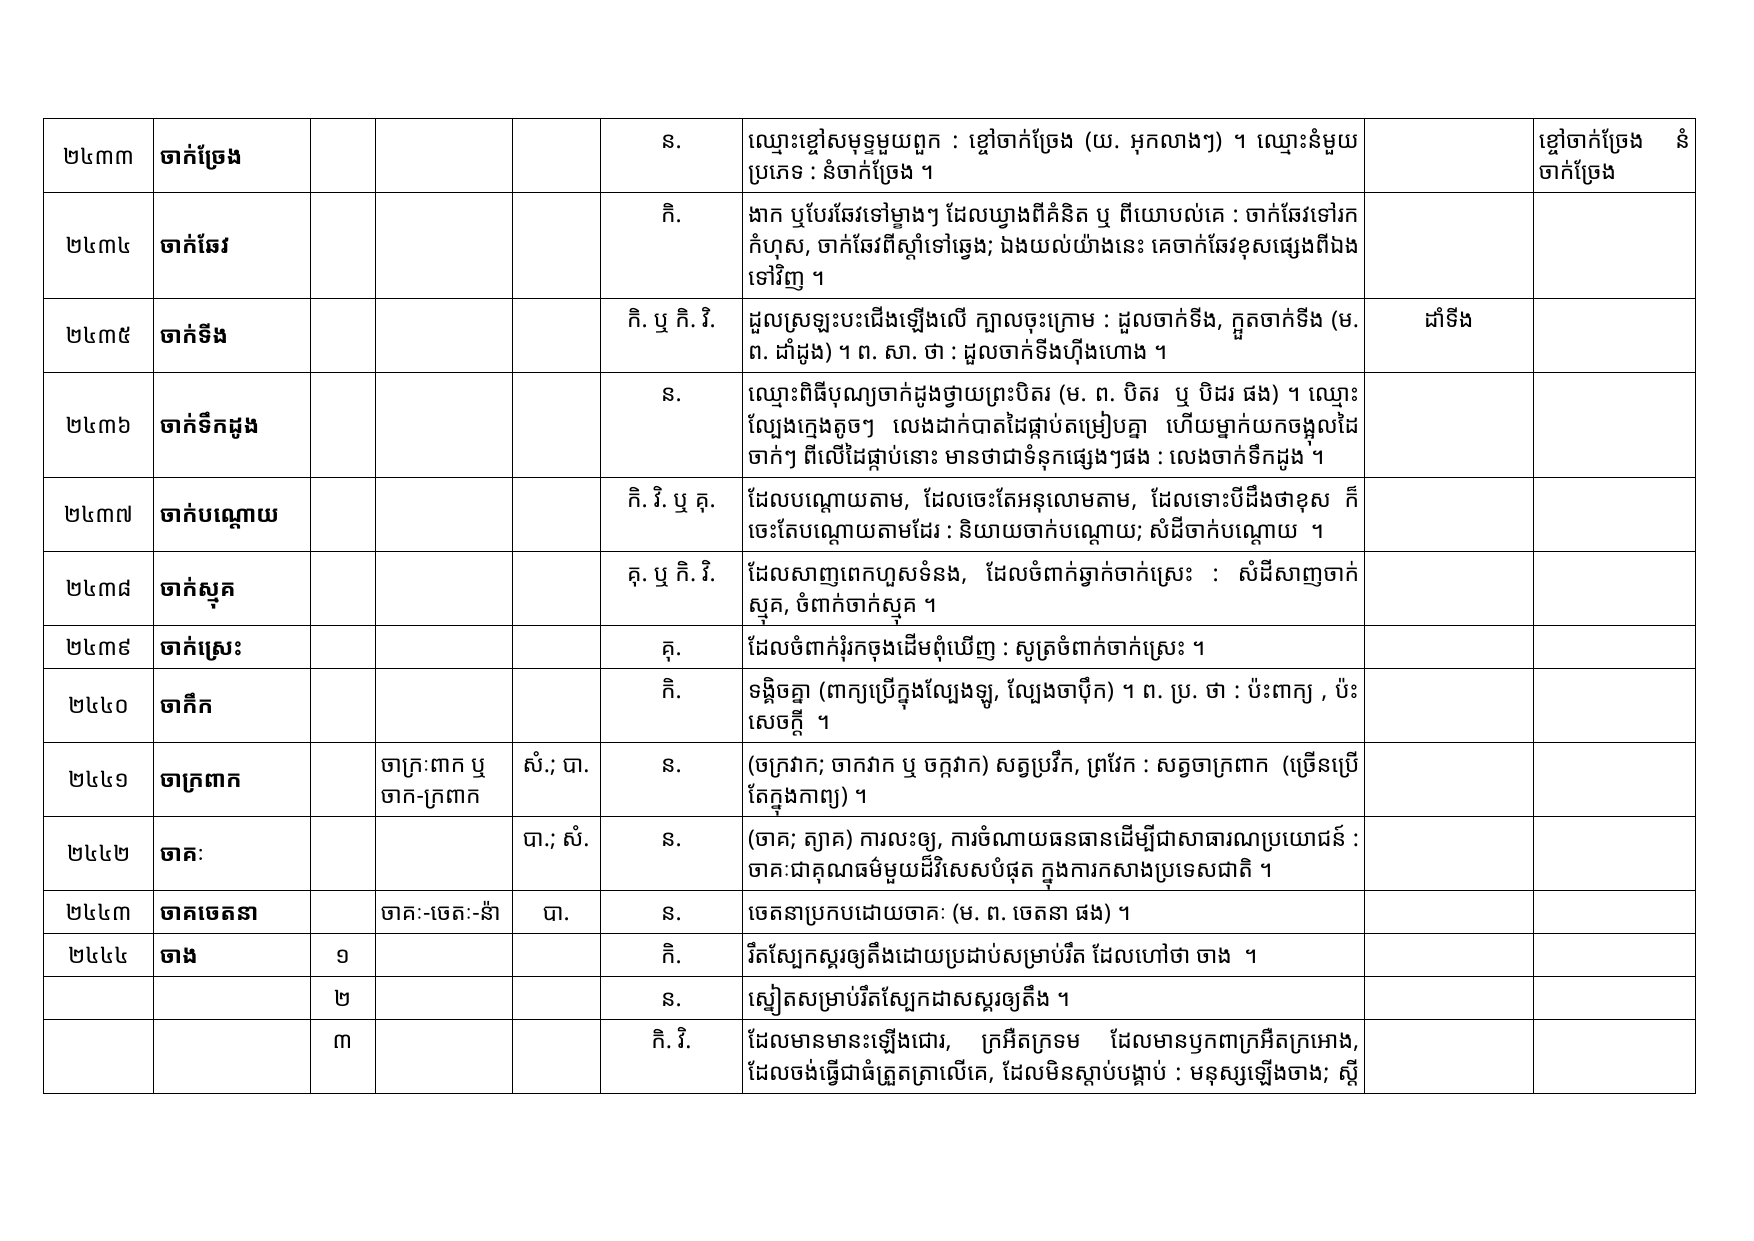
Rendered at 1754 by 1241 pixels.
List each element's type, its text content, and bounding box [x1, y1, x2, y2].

table_cell [513, 626, 600, 668]
table_cell ចាក់ទីង [154, 299, 310, 372]
table_cell [311, 669, 375, 742]
table_cell [376, 373, 512, 477]
table_cell ន. [601, 817, 742, 890]
table_cell ដែល​បណ្ដោយ​តាម, ដែល​ចេះ​តែ​អនុលោម​តាម, ដែល​ទោះ​បី​ដឹង​ថា​ខុស ក៏​ចេះ​តែ​បណ្ដោយ​តាម​ដែរ : និយាយ​ចាក់​បណ្ដោយ; សំដី​ចាក់​បណ្ដោយ ។ [743, 478, 1364, 551]
table_cell ន. [601, 119, 742, 192]
table_cell ដាំទីង [1365, 299, 1533, 372]
table_cell [311, 891, 375, 933]
table_cell ២៤៣៨ [44, 552, 153, 625]
table_cell [513, 977, 600, 1018]
table_cell [1534, 299, 1695, 372]
table_cell ងាក ឬ​បែរ​ឆែវ​ទៅ​ម្ខាង​ៗ ដែល​ឃ្វាង​ពី​គំនិត ឬ ពី​យោបល់​គេ : ចាក់​ឆែវ​ទៅ​រក​កំហុស, ចាក់​ឆែវ​ពី​ស្ដាំ​ទៅ​ឆ្វេង; ឯង​យល់​យ៉ាង​នេះ គេ​ចាក់​ឆែវ​ខុស​ផ្សេង​ពី​ឯង​ទៅ​វិញ ។ [743, 193, 1364, 297]
table_cell ២៤៣៩ [44, 626, 153, 668]
table_cell ចាគៈ-ចេតៈ-ន៉ា [376, 891, 512, 933]
table_cell [513, 193, 600, 297]
table_cell ២ [311, 977, 375, 1018]
table_cell [376, 299, 512, 372]
table_cell [1534, 891, 1695, 933]
table_cell ចាគ​ចេតនា [154, 891, 310, 933]
table_cell [44, 1020, 153, 1092]
table_cell រឹត​ស្បែក​ស្គរ​ឲ្យ​តឹង​ដោយ​ប្រដាប់​សម្រាប់​រឹត ដែល​ហៅ​ថា ចាង ។ [743, 934, 1364, 976]
table_cell កិ. ឬ កិ. វិ. [601, 299, 742, 372]
table_cell ចាក់ច្រែង [154, 119, 310, 192]
table_cell បា. [513, 891, 600, 933]
table_cell ២៤៤០ [44, 669, 153, 742]
table_cell [513, 478, 600, 551]
table_cell ទង្គិច​គ្នា (ពាក្យ​ប្រើ​ក្នុង​ល្បែង​ឡូ, ល្បែង​ចាប៉ឹក) ។ ព. ប្រ. ថា : ប៉ះ​ពាក្យ , ប៉ះ​សេចក្ដី ។ [743, 669, 1364, 742]
table_cell [1534, 817, 1695, 890]
table_cell [1534, 934, 1695, 976]
table_cell [513, 373, 600, 477]
table_cell ចាក់​ទឹក​ដូង [154, 373, 310, 477]
table_cell [513, 552, 600, 625]
table_cell កិ. [601, 669, 742, 742]
table_cell ២៤៣៤ [44, 193, 153, 297]
table_cell [376, 478, 512, 551]
table_cell ស្នៀត​សម្រាប់​រឹត​ស្បែក​ដាស​ស្គរ​ឲ្យ​តឹង ។ [743, 977, 1364, 1018]
table_cell [154, 1020, 310, 1092]
table_cell ឈ្មោះ​ខ្ចៅ​សមុទ្ទ​មួយ​ពួក : ខ្ចៅ​ចាក់​ច្រែង (យ. អុក​លាង​ៗ) ។ ឈ្មោះ​នំ​មួយ​ប្រភេទ : នំ​ចាក់​ច្រែង ។ [743, 119, 1364, 192]
table_cell [513, 669, 600, 742]
table_cell ចាគៈ [154, 817, 310, 890]
table_cell [311, 299, 375, 372]
table_cell (ចាគ; ត្យាគ) ការ​លះ​ឲ្យ, ការ​ចំណាយ​ធនធាន​ដើម្បី​ជា​សាធារណ​ប្រយោជន៍ : ចាគៈ​ជា​គុណ​ធម៌​មួយ​ដ៏​វិសេស​បំផុត ក្នុង​ការ​កសាង​ប្រទេស​ជាតិ ។ [743, 817, 1364, 890]
table_cell [513, 1020, 600, 1092]
table_cell [1365, 478, 1533, 551]
table_cell ន. [601, 373, 742, 477]
table_cell [1365, 977, 1533, 1018]
table_cell កិ. [601, 193, 742, 297]
table_cell [1534, 478, 1695, 551]
table_cell ចាក់​ស្រេះ [154, 626, 310, 668]
table_cell [1365, 552, 1533, 625]
table_cell [376, 1020, 512, 1092]
table_cell ២៤៤១ [44, 743, 153, 816]
table_cell [1534, 669, 1695, 742]
table_cell ចាង [154, 934, 310, 976]
table_cell ចេតនា​ប្រកប​ដោយ​ចាគៈ (ម. ព. ចេតនា ផង) ។ [743, 891, 1364, 933]
table_cell [1534, 552, 1695, 625]
table_cell ចាកឹក [154, 669, 310, 742]
table_cell ២៤៤២ [44, 817, 153, 890]
table_cell ២៤៣៥ [44, 299, 153, 372]
table_cell [311, 743, 375, 816]
table_cell [1365, 119, 1533, 192]
table_cell [376, 934, 512, 976]
table_cell [1365, 891, 1533, 933]
table_cell [154, 977, 310, 1018]
table_cell [1534, 626, 1695, 668]
table_cell [513, 119, 600, 192]
table_cell កិ. វិ. ឬ ​គុ. [601, 478, 742, 551]
table_cell ដែល​មាន​មានះ​ឡើង​ជោរ, ក្រអឺត​ក្រទម ដែល​មាន​ឫកពា​ក្រអឺត​ក្រអោង, ដែល​ចង់​ធ្វើ​ជា​ធំ​ត្រួតត្រា​លើ​គេ, ដែល​មិន​ស្ដាប់​បង្គាប់​ : មនុស្ស​ឡើង​ចាង; ស្ដី​ [743, 1020, 1364, 1092]
table_cell ដួល​ស្រឡះ​បះ​ជើង​ឡើង​លើ ក្បាល​ចុះ​ក្រោម : ដួល​ចាក់​ទីង, ក្អួត​ចាក់​ទីង (ម. ព. ដាំ​ដូង) ។ ព. សា. ថា : ដួល​ចាក់​ទីង​ហ៊ីង​ហោង ។ [743, 299, 1364, 372]
table_cell ន. [601, 743, 742, 816]
table_cell ចាក់​ស្មុគ [154, 552, 310, 625]
table_cell [1534, 193, 1695, 297]
table_cell ឈ្មោះ​ពិធី​បុណ្យ​ចាក់​ដូង​ថ្វាយ​ព្រះ​បិតរ (ម. ព. បិតរ ឬ បិដរ ផង) ។ ឈ្មោះ​ល្បែង​ក្មេង​តូច​ៗ លេង​ដាក់​បាត​ដៃ​ផ្កាប់​តម្រៀប​គ្នា ហើយ​ម្នាក់​យក​ចង្អុល​ដៃ​ចាក់​ៗ ពី​លើ​ដៃ​ផ្កាប់​នោះ មាន​ថា​ជា​ទំនុក​ផ្សេង​ៗ​ផង : លេង​ចាក់​ទឹក​ដូង ។ [743, 373, 1364, 477]
table_cell ដែល​សាញ​ពេក​ហួស​ទំនង, ដែល​ចំពាក់​ឆ្វាក់​ចាក់​ស្រេះ : សំដី​សាញ​ចាក់​ស្មុគ, ចំពាក់​ចាក់​ស្មុគ ។ [743, 552, 1364, 625]
table_cell [1365, 193, 1533, 297]
table_cell ១ [311, 934, 375, 976]
table_cell [311, 119, 375, 192]
table_cell [1365, 1020, 1533, 1092]
table_cell ២៤៣៣ [44, 119, 153, 192]
table_cell ន. [601, 891, 742, 933]
table_cell [513, 934, 600, 976]
table_cell [311, 193, 375, 297]
table_cell គុ. [601, 626, 742, 668]
table_cell ចាក្រពាក [154, 743, 310, 816]
table_cell [376, 669, 512, 742]
table_cell [513, 299, 600, 372]
table_cell ២៤៤៣ [44, 891, 153, 933]
table_cell [311, 817, 375, 890]
table_cell ២៤៤៤ [44, 934, 153, 976]
table_cell [1365, 626, 1533, 668]
table_cell (ចក្រវាក; ចាកវាក ឬ ចក្កវាក) សត្វ​ប្រវឹក, ព្រវែក : សត្វ​ចាក្រពាក (ច្រើន​ប្រើ​តែ​ក្នុង​កាព្យ) ។ [743, 743, 1364, 816]
table_cell [376, 817, 512, 890]
table_cell ដែល​ចំពាក់​រុំ​រក​ចុង​ដើម​ពុំ​ឃើញ : សូត្រ​ចំពាក់​ចាក់​ស្រេះ ។ [743, 626, 1364, 668]
table_cell ២៤៣៧ [44, 478, 153, 551]
table_cell [1365, 373, 1533, 477]
table_cell [1365, 743, 1533, 816]
table_cell [311, 552, 375, 625]
table_cell [1534, 743, 1695, 816]
table_cell [1534, 373, 1695, 477]
table_cell បា.; សំ. [513, 817, 600, 890]
table_cell [376, 193, 512, 297]
table_cell ចាក់​បណ្ដោយ [154, 478, 310, 551]
table_cell ខ្ចៅ​ចាក់ច្រែង នំ​ចាក់ច្រែង [1534, 119, 1695, 192]
table_cell [44, 977, 153, 1018]
table_cell ២៤៣៦ [44, 373, 153, 477]
table_cell កិ. វិ. [601, 1020, 742, 1092]
table_cell [376, 552, 512, 625]
table_cell សំ.; បា. [513, 743, 600, 816]
table_cell [1365, 817, 1533, 890]
table_cell គុ. ឬ កិ. វិ. [601, 552, 742, 625]
table_cell [311, 373, 375, 477]
table_cell ចាក់ឆែវ [154, 193, 310, 297]
table_cell [311, 626, 375, 668]
table_cell [1534, 1020, 1695, 1092]
table_cell [1365, 669, 1533, 742]
table_cell ៣ [311, 1020, 375, 1092]
table_cell [376, 626, 512, 668]
table_cell [1365, 934, 1533, 976]
table_cell ន. [601, 977, 742, 1018]
table_cell ចាក្រៈពាក ឬ ចាក-ក្រពាក [376, 743, 512, 816]
table_cell [311, 478, 375, 551]
table_cell [1534, 977, 1695, 1018]
table_cell កិ. [601, 934, 742, 976]
table_cell [376, 977, 512, 1018]
table_cell [376, 119, 512, 192]
